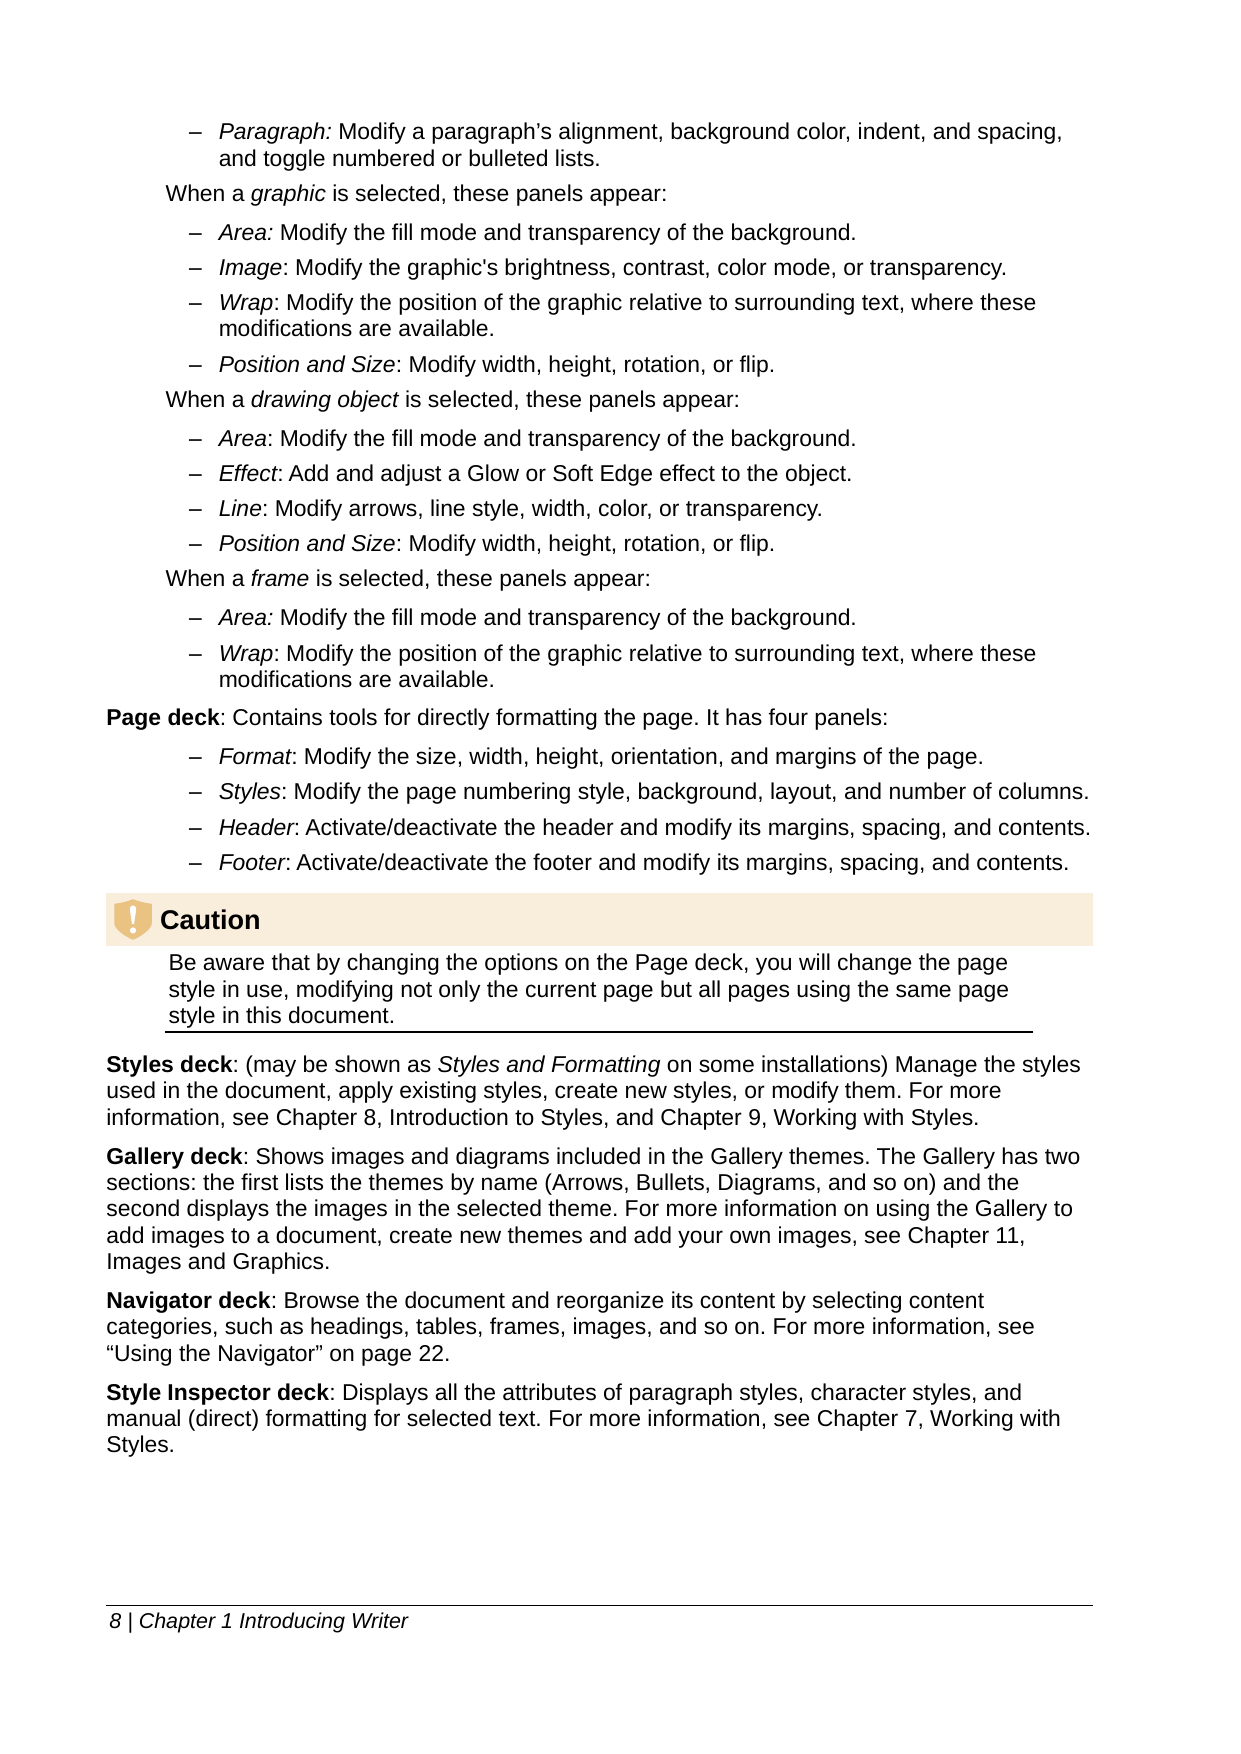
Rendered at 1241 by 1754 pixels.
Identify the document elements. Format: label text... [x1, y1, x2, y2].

text When a frame is selected, these panels appear: [165, 565, 1093, 592]
text When a drawing object is selected, these panels appear: [165, 386, 1093, 412]
list Area: Modify the fill mode and transparency of the background. [189, 604, 1093, 631]
text When a graphic is selected, these panels appear: [165, 180, 1093, 206]
list Styles: Modify the page numbering style, background, layout, and number of columns. [189, 778, 1093, 804]
text Gallery deck: Shows images and diagrams included in the Gallery themes. The Gallery has two sections: the first lists the themes by name (Arrows, Bullets, Diagrams, and so on) and the second displays the images in the selected theme. For more information on using the Gallery to add images to a document, create new themes and add your own images, see Chapter 11, Images and Graphics. [106, 1143, 1093, 1274]
list Effect: Add and adjust a Glow or Soft Edge effect to the object. [189, 460, 1093, 486]
list Area: Modify the fill mode and transparency of the background. [189, 218, 1093, 245]
list Position and Size: Modify width, height, rotation, or flip. [189, 351, 1093, 377]
text Style Inspector deck: Displays all the attributes of paragraph styles, character styles, and manual (direct) formatting for selected text. For more information, see Chapter 7, Working with Styles. [106, 1378, 1093, 1457]
list Paragraph: Modify a paragraph’s alignment, background color, indent, and spacing, and toggle numbered or bulleted lists. [189, 118, 1093, 171]
text Page deck: Contains tools for directly formatting the page. It has four panels: [106, 704, 1093, 731]
list Wrap: Modify the position of the graphic relative to surrounding text, where these modifications are available. [189, 639, 1093, 692]
list Footer: Activate/deactivate the footer and modify its margins, spacing, and contents. [189, 849, 1093, 875]
text Be aware that by changing the options on the Page deck, you will change the page style in use, modifying not only the current page but all pages using the same page style in this document. [165, 946, 1033, 1031]
text Navigator deck: Browse the document and reorganize its content by selecting content categories, such as headings, tables, frames, images, and so on. For more information, see “Using the Navigator” on page 22. [106, 1287, 1093, 1366]
list Header: Activate/deactivate the header and modify its margins, spacing, and contents. [189, 813, 1093, 840]
list Image: Modify the graphic's brightness, contrast, color mode, or transparency. [189, 254, 1093, 280]
list Area: Modify the fill mode and transparency of the background. [189, 424, 1093, 451]
list Position and Size: Modify width, height, rotation, or flip. [189, 530, 1093, 557]
list Line: Modify arrows, line style, width, color, or transparency. [189, 495, 1093, 521]
text Styles deck: (may be shown as Styles and Formatting on some installations) Manage the styles used in the document, apply existing styles, create new styles, or modify them. For more information, see Chapter 8, Introduction to Styles, and Chapter 9, Working with Styles. [106, 1051, 1093, 1130]
subtitle Caution [106, 893, 1093, 946]
list Format: Modify the size, width, height, orientation, and margins of the page. [189, 743, 1093, 769]
list Wrap: Modify the position of the graphic relative to surrounding text, where these modifications are available. [189, 289, 1093, 342]
